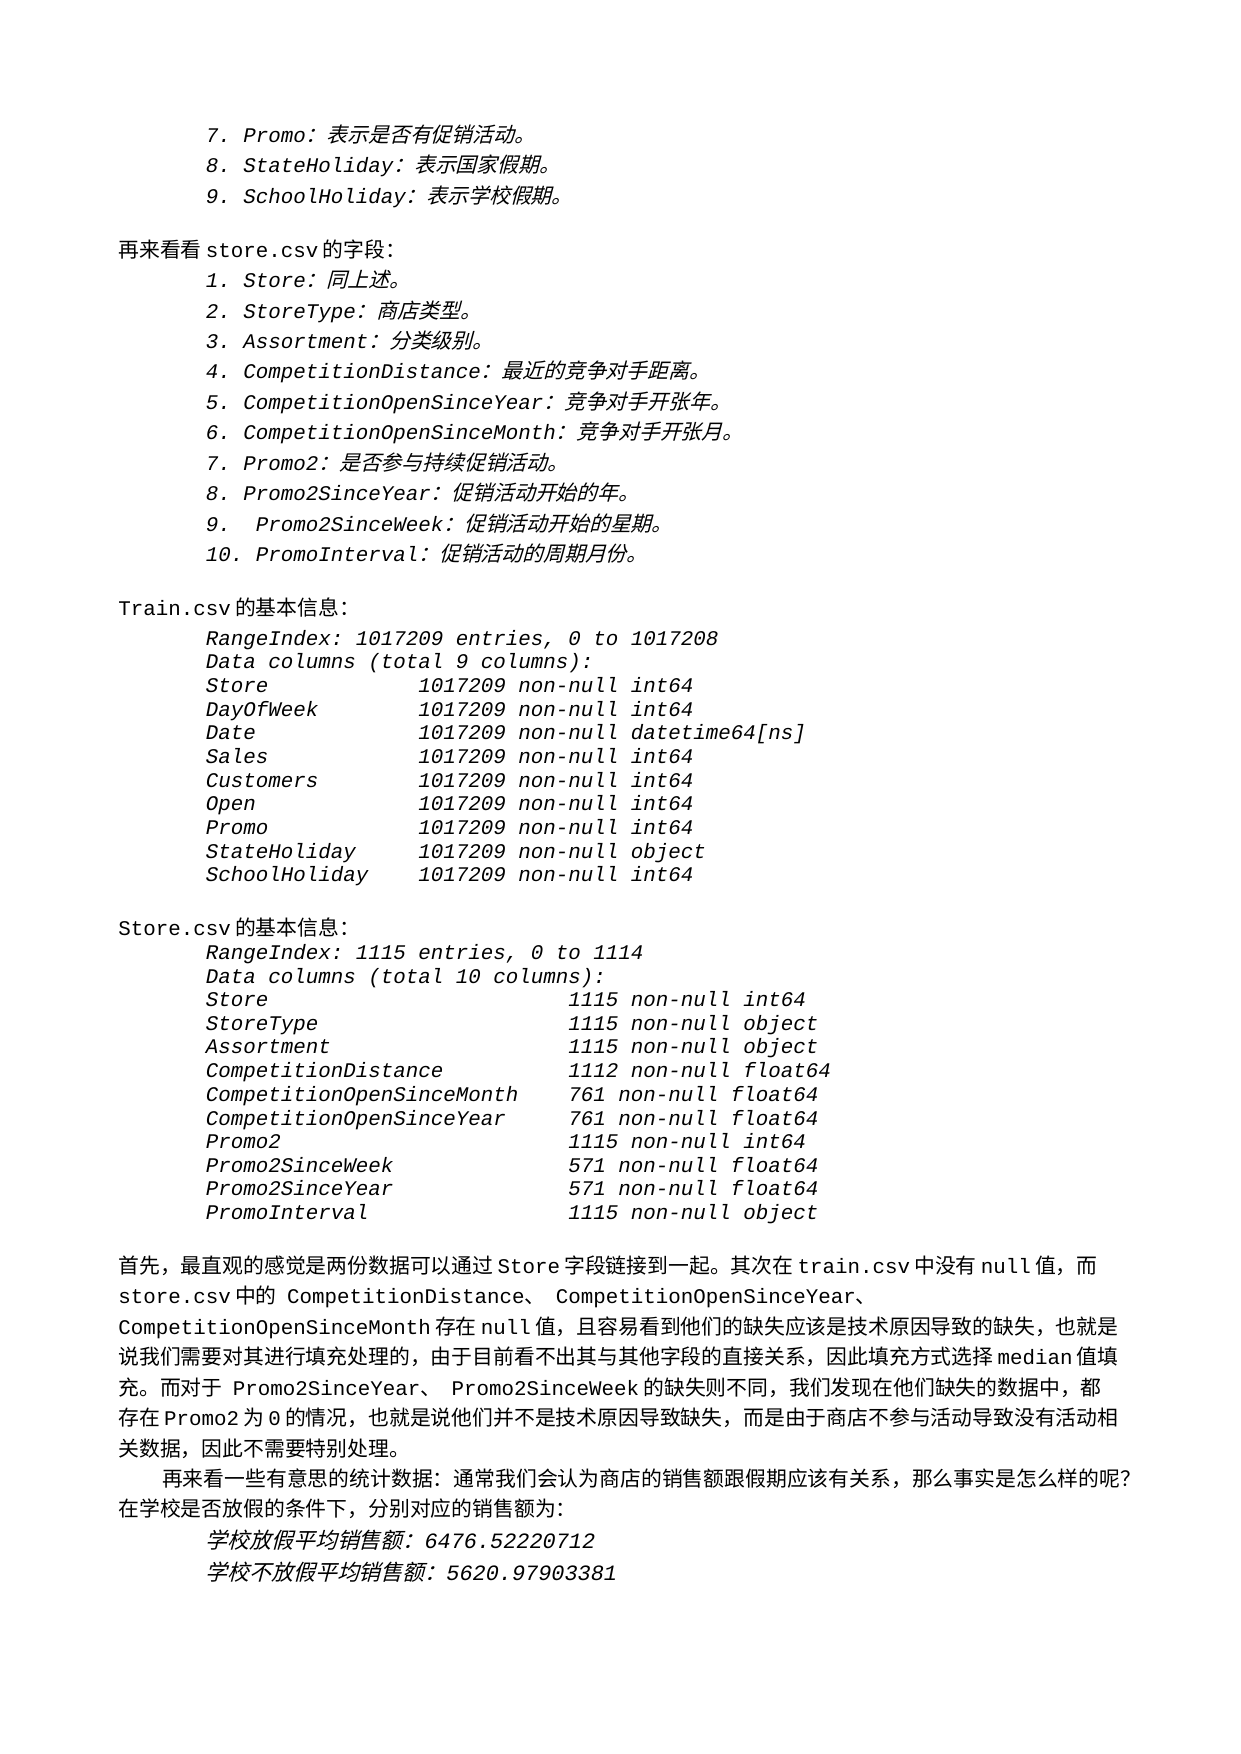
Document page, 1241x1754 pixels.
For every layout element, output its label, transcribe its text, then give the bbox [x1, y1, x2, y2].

text CompetitionOpenSinceYear 761 non-null float64 [118, 1107, 1122, 1131]
text 9. Promo2SinceWeek：促销活动开始的星期。 [118, 507, 1122, 537]
text Promo 1017209 non-null int64 [118, 817, 1122, 841]
text 8. StateHoliday：表示国家假期。 [118, 148, 1122, 179]
text 7. Promo：表示是否有促销活动。 [118, 118, 1122, 148]
text Data columns (total 10 columns): [118, 966, 1122, 989]
text 10. PromoInterval：促销活动的周期月份。 [118, 537, 1122, 568]
text StoreType 1115 non-null object [118, 1013, 1122, 1037]
text RangeIndex: 1017209 entries, 0 to 1017208 [118, 622, 1122, 651]
text CompetitionDistance 1112 non-null float64 [118, 1060, 1122, 1084]
text 9. SchoolHoliday：表示学校假期。 [118, 179, 1122, 209]
text Train.csv的基本信息： [118, 591, 1122, 622]
text PromoInterval 1115 non-null object [118, 1202, 1122, 1226]
text 1. Store：同上述。 [118, 263, 1122, 294]
text DayOfWeek 1017209 non-null int64 [118, 699, 1122, 722]
text Date 1017209 non-null datetime64[ns] [118, 722, 1122, 746]
text 4. CompetitionDistance：最近的竞争对手距离。 [118, 355, 1122, 385]
text 7. Promo2：是否参与持续促销活动。 [118, 446, 1122, 476]
text Open 1017209 non-null int64 [118, 793, 1122, 817]
text Data columns (total 9 columns): [118, 651, 1122, 675]
text CompetitionOpenSinceMonth存在null值，且容易看到他们的缺失应该是技术原因导致的缺失，也就是说我们需要对其进行填充处理的，由于目前看不出其与其他字段的直接关系，因此填充方式选择median值填充。而对于 Promo2SinceYear、 Promo2SinceWeek的缺失则不同，我们发现在他们缺失的数据中，都存在Promo2为0的情况，也就是说他们并不是技术原因导致缺失，而是由于商店不参与活动导致没有活动相关数据，因此不需要特别处理。 [118, 1310, 1122, 1462]
text 学校放假平均销售额：6476.52220712 [118, 1523, 1122, 1555]
text 学校不放假平均销售额：5620.97903381 [118, 1555, 1122, 1587]
text Promo2 1115 non-null int64 [118, 1131, 1122, 1155]
text Store 1017209 non-null int64 [118, 675, 1122, 699]
text 再来看看store.csv的字段： [118, 233, 1122, 263]
text 8. Promo2SinceYear：促销活动开始的年。 [118, 476, 1122, 507]
text Sales 1017209 non-null int64 [118, 746, 1122, 770]
text 5. CompetitionOpenSinceYear：竞争对手开张年。 [118, 385, 1122, 416]
text Store.csv的基本信息： [118, 912, 1122, 942]
text 再来看一些有意思的统计数据：通常我们会认为商店的销售额跟假期应该有关系，那么事实是怎么样的呢？在学校是否放假的条件下，分别对应的销售额为： [118, 1462, 1122, 1523]
text StateHoliday 1017209 non-null object [118, 841, 1122, 864]
text CompetitionOpenSinceMonth 761 non-null float64 [118, 1084, 1122, 1107]
text 2. StoreType：商店类型。 [118, 294, 1122, 324]
text 3. Assortment：分类级别。 [118, 324, 1122, 355]
text SchoolHoliday 1017209 non-null int64 [118, 864, 1122, 888]
text Store 1115 non-null int64 [118, 989, 1122, 1013]
text RangeIndex: 1115 entries, 0 to 1114 [118, 942, 1122, 966]
text Promo2SinceWeek 571 non-null float64 [118, 1155, 1122, 1178]
text 6. CompetitionOpenSinceMonth：竞争对手开张月。 [118, 416, 1122, 446]
text 首先，最直观的感觉是两份数据可以通过Store字段链接到一起。其次在train.csv中没有null值，而store.csv中的 CompetitionDistance、 CompetitionOpenSinceYear、 [118, 1249, 1122, 1310]
text Assortment 1115 non-null object [118, 1037, 1122, 1060]
text Promo2SinceYear 571 non-null float64 [118, 1178, 1122, 1202]
text Customers 1017209 non-null int64 [118, 770, 1122, 793]
